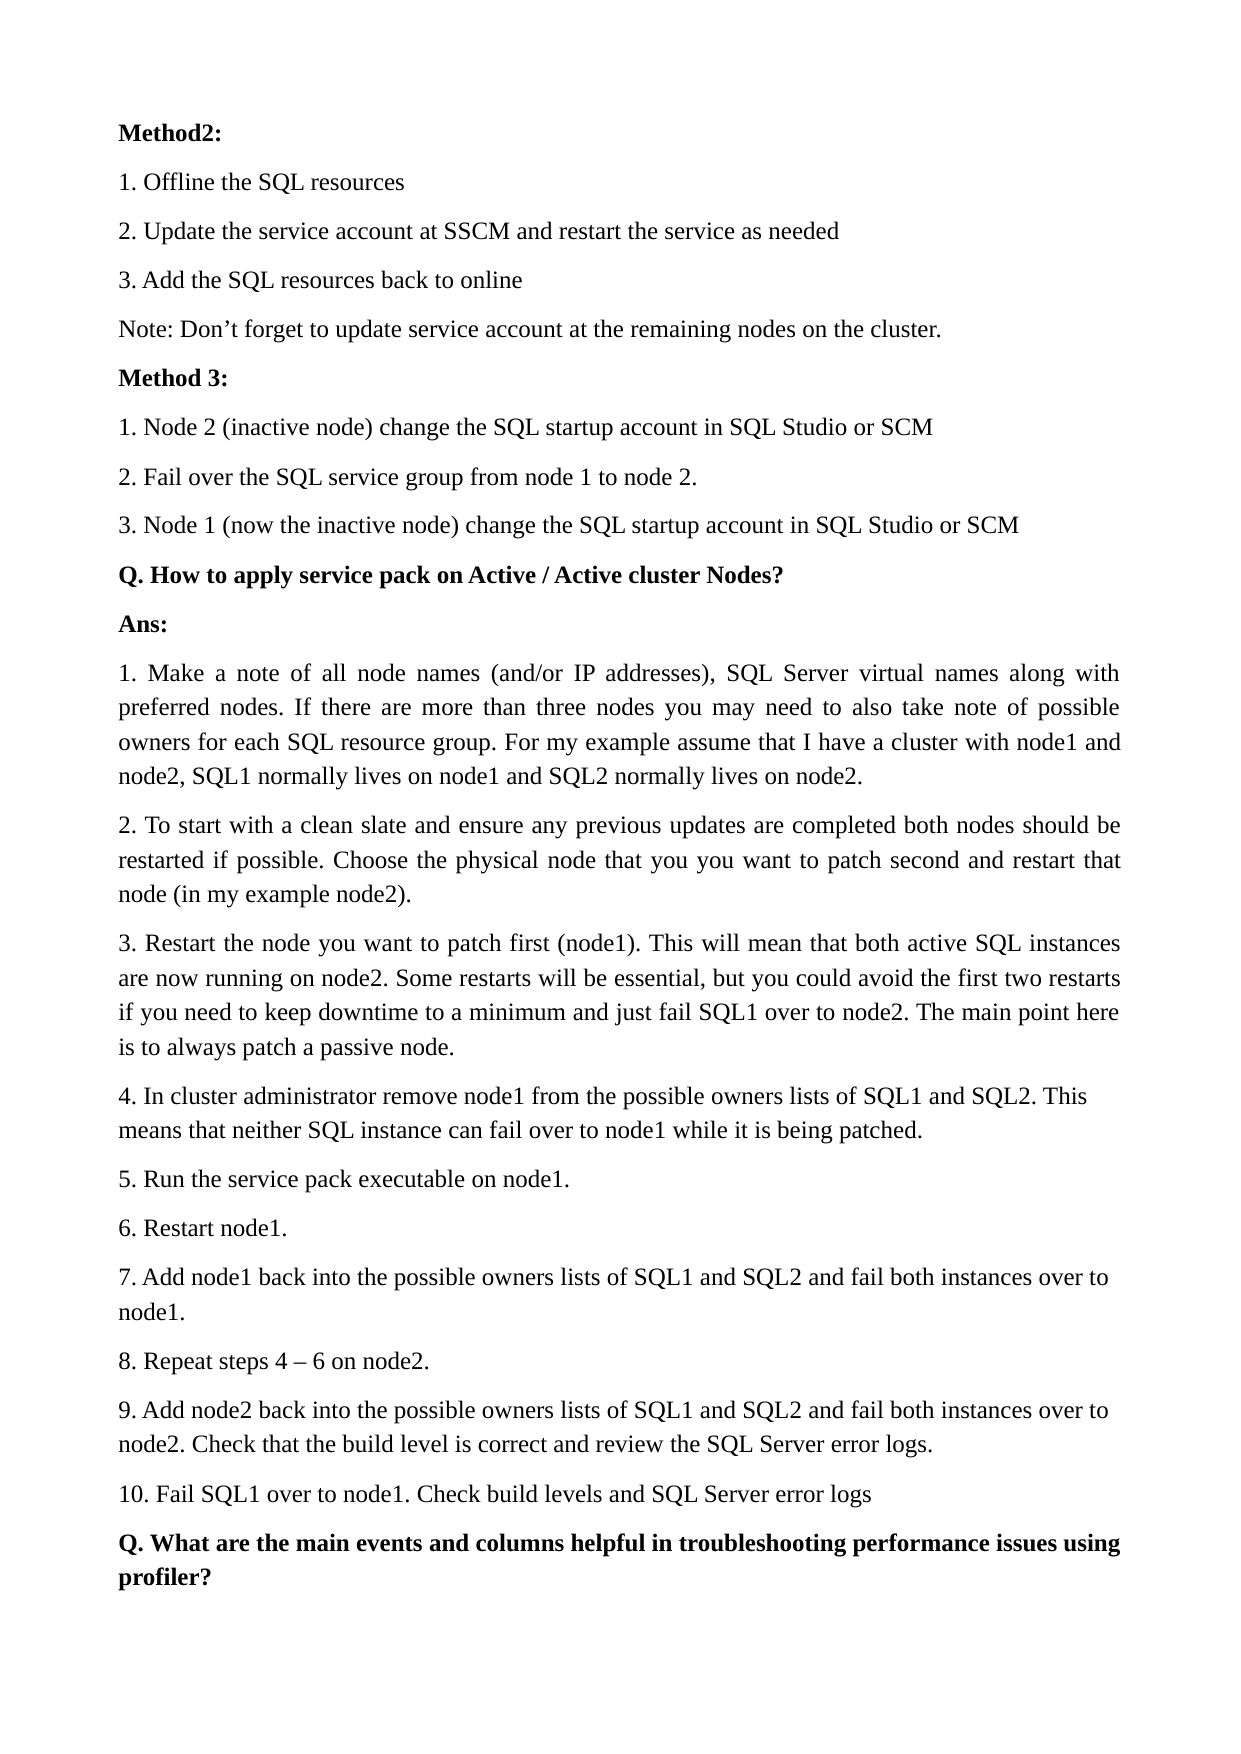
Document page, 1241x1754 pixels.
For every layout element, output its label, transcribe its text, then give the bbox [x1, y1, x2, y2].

text 2. Update the service account at SSCM and restart the service as needed [118, 216, 1122, 245]
text 1. Offline the SQL resources [118, 167, 1122, 196]
text 1. Make a note of all node names (and/or IP addresses), SQL Server virtual names along with preferred nodes. If there are more than three nodes you may need to also take note of possible owners for each SQL resource group. For my example assume that I have a cluster with node1 and node2, SQL1 normally lives on node1 and SQL2 normally lives on node2. [118, 658, 1122, 790]
text 1. Node 2 (inactive node) change the SQL startup account in SQL Studio or SCM [118, 412, 1122, 441]
text 8. Repeat steps 4 – 6 on node2. [118, 1346, 1122, 1375]
text 3. Add the SQL resources back to online [118, 265, 1122, 294]
text 3. Node 1 (now the inactive node) change the SQL startup account in SQL Studio or SCM [118, 511, 1122, 539]
text Method 3: [118, 363, 1122, 392]
text 3. Restart the node you want to patch first (node1). This will mean that both active SQL instances are now running on node2. Some restarts will be essential, but you could avoid the first two restarts if you need to keep downtime to a minimum and just fail SQL1 over to node2. The main point here is to always patch a passive node. [118, 928, 1122, 1061]
text 7. Add node1 back into the possible owners lists of SQL1 and SQL2 and fail both instances over to node1. [118, 1262, 1122, 1326]
text Q. What are the main events and columns helpful in troubleshooting performance issues using profiler? [118, 1528, 1122, 1591]
text 6. Restart node1. [118, 1213, 1122, 1242]
text 10. Fail SQL1 over to node1. Check build levels and SQL Server error logs [118, 1479, 1122, 1507]
text Method2: [118, 118, 1122, 147]
text 2. Fail over the SQL service group from node 1 to node 2. [118, 462, 1122, 490]
text Ans: [118, 609, 1122, 637]
text Q. How to apply service pack on Active / Active cluster Nodes? [118, 560, 1122, 588]
text 5. Run the service pack executable on node1. [118, 1164, 1122, 1193]
text 9. Add node2 back into the possible owners lists of SQL1 and SQL2 and fail both instances over to node2. Check that the build level is correct and review the SQL Server error logs. [118, 1395, 1122, 1458]
text 2. To start with a clean slate and ensure any previous updates are completed both nodes should be restarted if possible. Choose the physical node that you you want to patch second and restart that node (in my example node2). [118, 810, 1122, 908]
text Note: Don’t forget to update service account at the remaining nodes on the cluster. [118, 314, 1122, 343]
text 4. In cluster administrator remove node1 from the possible owners lists of SQL1 and SQL2. This means that neither SQL instance can fail over to node1 while it is being patched. [118, 1081, 1122, 1144]
